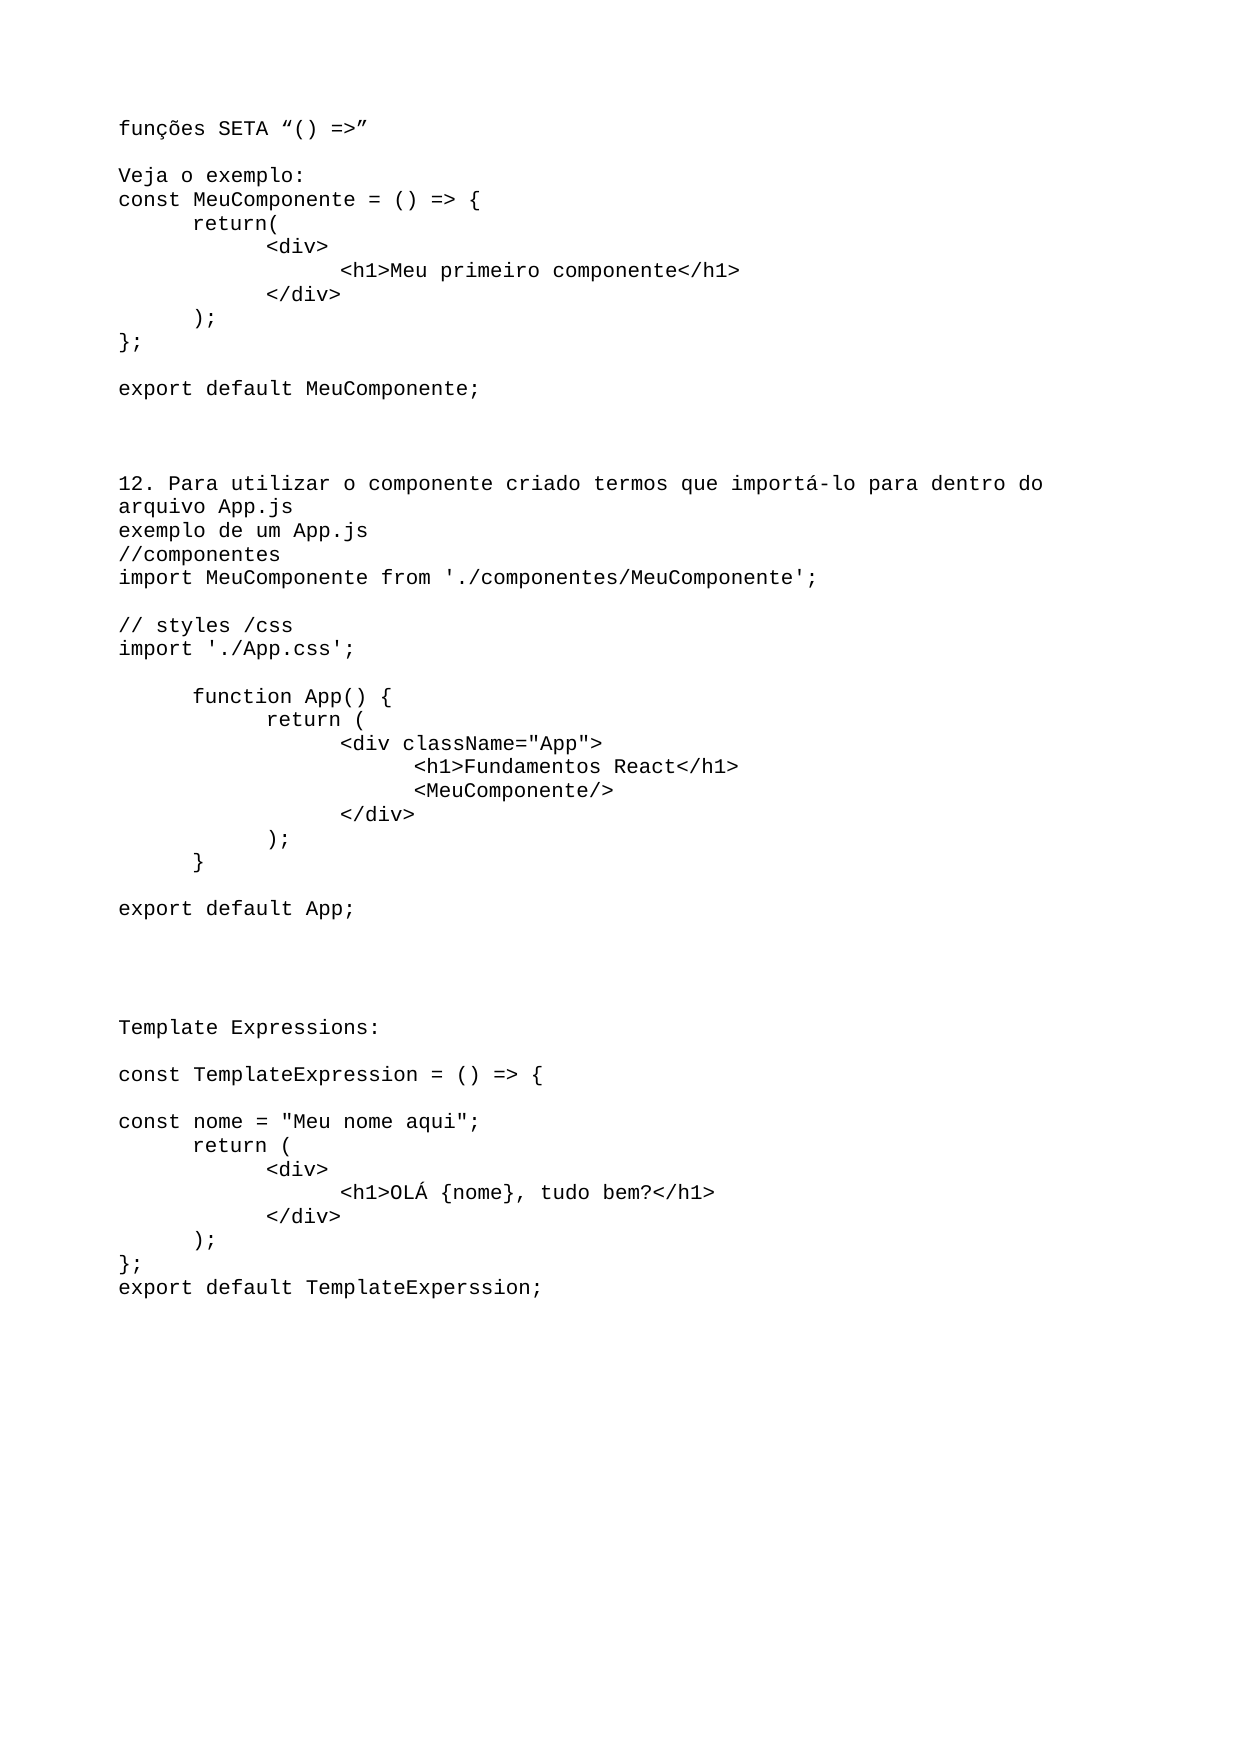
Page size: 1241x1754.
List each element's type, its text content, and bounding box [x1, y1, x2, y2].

text return( [118, 213, 1122, 236]
text const TemplateExpression = () => { [118, 1064, 1122, 1088]
text import MeuComponente from './componentes/MeuComponente'; [118, 567, 1122, 591]
text <MeuComponente/> [118, 780, 1122, 804]
text const MeuComponente = () => { [118, 189, 1122, 213]
text </div> [118, 1206, 1122, 1229]
text <div> [118, 236, 1122, 260]
text ); [118, 1229, 1122, 1253]
text <div> [118, 1158, 1122, 1182]
text // styles /css [118, 615, 1122, 638]
text Veja o exemplo: [118, 165, 1122, 189]
text exemplo de um App.js [118, 520, 1122, 544]
text function App() { [118, 686, 1122, 709]
text }; [118, 331, 1122, 354]
text }; [118, 1253, 1122, 1277]
text } [118, 851, 1122, 875]
text ); [118, 827, 1122, 851]
text 12. Para utilizar o componente criado termos que importá-lo para dentro do arquivo App.js [118, 473, 1122, 520]
text <h1>Fundamentos React</h1> [118, 757, 1122, 780]
text return ( [118, 709, 1122, 733]
text Template Expressions: [118, 1017, 1122, 1040]
text ); [118, 307, 1122, 331]
text </div> [118, 804, 1122, 827]
text <h1>Meu primeiro componente</h1> [118, 260, 1122, 284]
text funções SETA “() =>” [118, 118, 1122, 142]
text export default MeuComponente; [118, 378, 1122, 402]
text const nome = "Meu nome aqui"; [118, 1111, 1122, 1135]
text </div> [118, 284, 1122, 307]
text //componentes [118, 544, 1122, 567]
text <h1>OLÁ {nome}, tudo bem?</h1> [118, 1182, 1122, 1206]
text import './App.css'; [118, 638, 1122, 662]
text export default TemplateExperssion; [118, 1277, 1122, 1300]
text return ( [118, 1135, 1122, 1158]
text export default App; [118, 898, 1122, 922]
text <div className="App"> [118, 733, 1122, 757]
